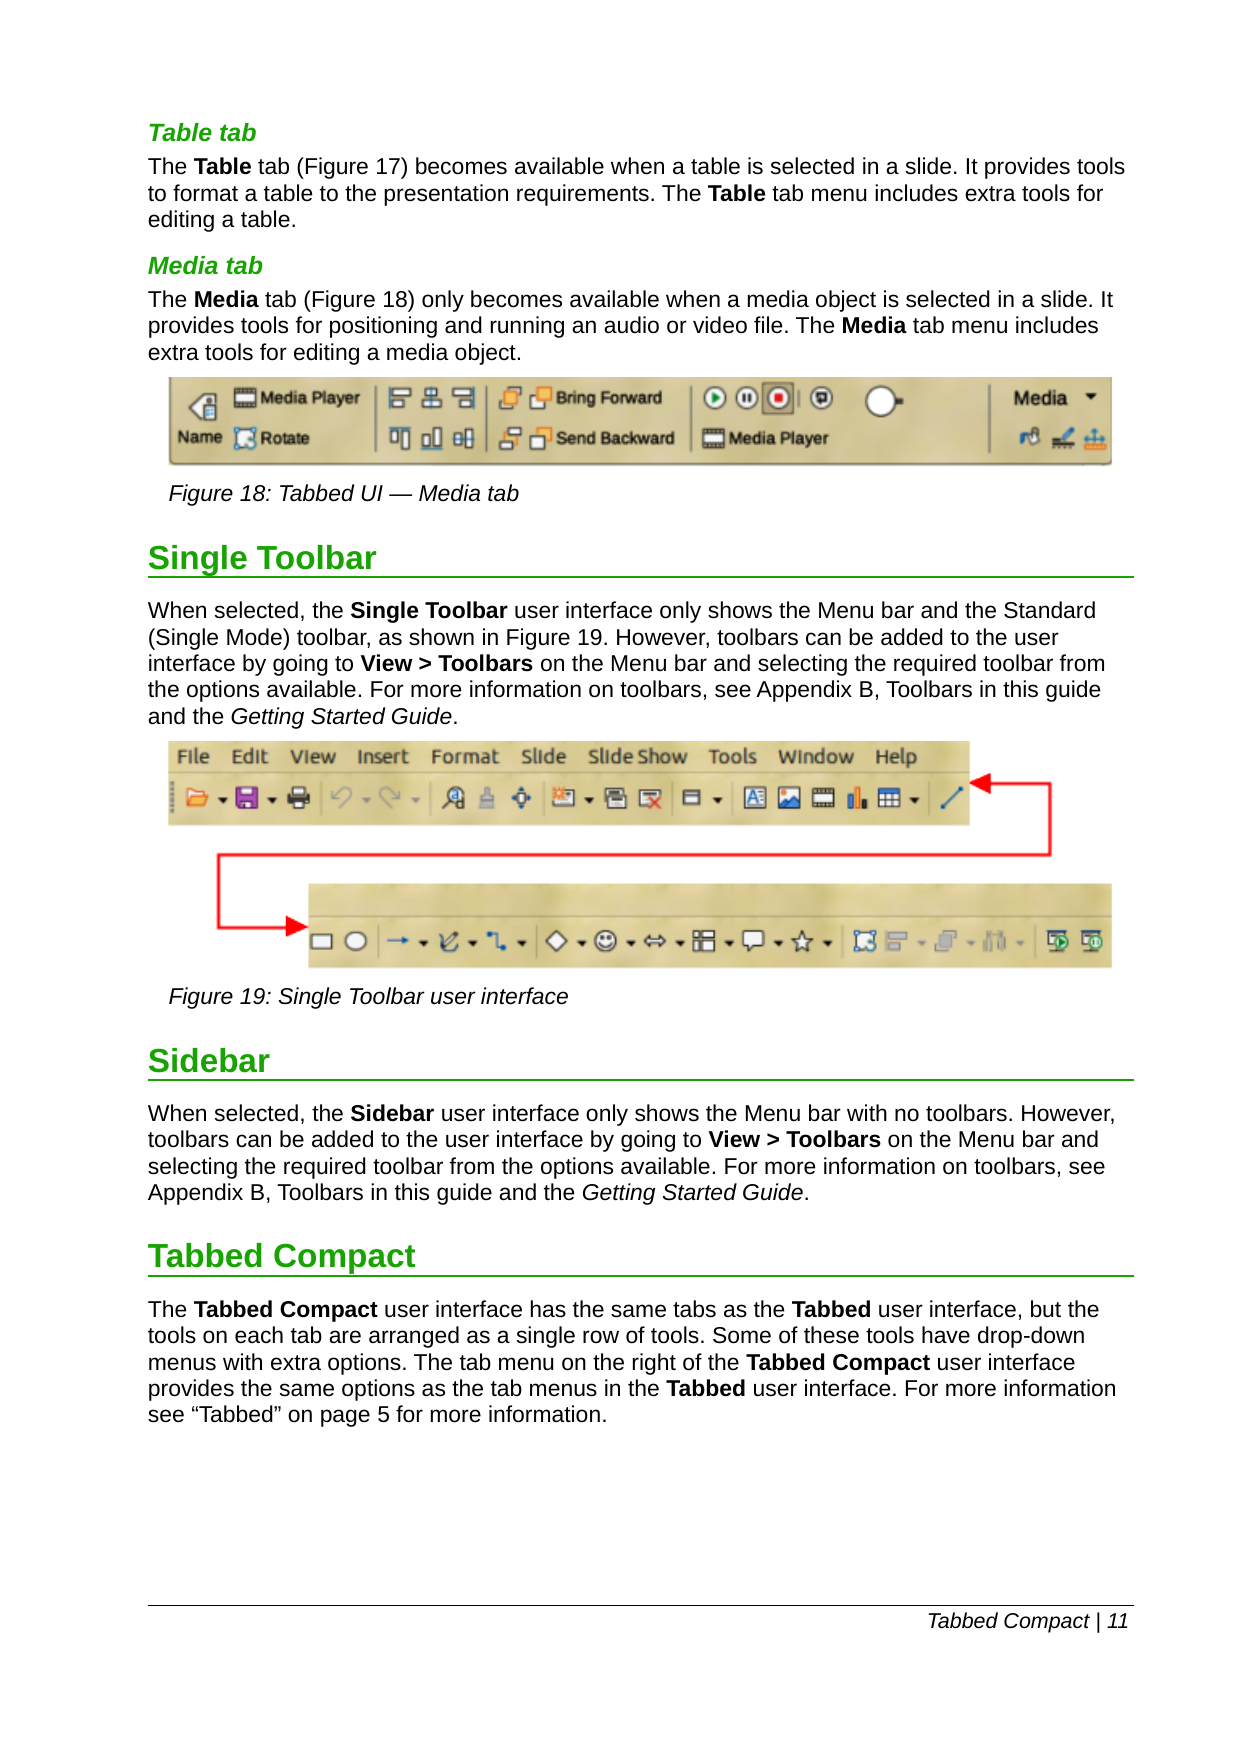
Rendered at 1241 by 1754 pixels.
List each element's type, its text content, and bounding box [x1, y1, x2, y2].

text When selected, the Sidebar user interface only shows the Menu bar with no toolbars. However, toolbars can be added to the user interface by going to View > Toolbars on the Menu bar and selecting the required toolbar from the options available. For more information on toolbars, see Appendix B, Toolbars in this guide and the Getting Started Guide. [148, 1100, 1134, 1205]
subtitle Media tab [148, 251, 1134, 280]
subtitle Single Toolbar [148, 538, 1134, 576]
text Figure 19: Single Toolbar user interface [168, 983, 1113, 1009]
text The Tabbed Compact user interface has the same tabs as the Tabbed user interface, but the tools on each tab are arranged as a single row of tools. Some of these tools have drop‑down menus with extra options. The tab menu on the right of the Tabbed Compact user interface provides the same options as the tab menus in the Tabbed user interface. For more information see “Tabbed” on page 5 for more information. [148, 1296, 1134, 1428]
subtitle Tabbed Compact [148, 1237, 1134, 1275]
subtitle Table tab [148, 118, 1134, 147]
text The Table tab (Figure 17) becomes available when a table is selected in a slide. It provides tools to format a table to the presentation requirements. The Table tab menu includes extra tools for editing a table. [148, 153, 1134, 232]
picture [168, 741, 1114, 971]
subtitle Sidebar [148, 1041, 1134, 1079]
picture [168, 377, 1114, 468]
text When selected, the Single Toolbar user interface only shows the Menu bar and the Standard (Single Mode) toolbar, as shown in Figure 19. However, toolbars can be added to the user interface by going to View > Toolbars on the Menu bar and selecting the required toolbar from the options available. For more information on toolbars, see Appendix B, Toolbars in this guide and the Getting Started Guide. [148, 597, 1134, 729]
text The Media tab (Figure 18) only becomes available when a media object is selected in a slide. It provides tools for positioning and running an audio or video file. The Media tab menu includes extra tools for editing a media object. [148, 286, 1134, 365]
text Figure 18: Tabbed UI — Media tab [168, 480, 1113, 507]
